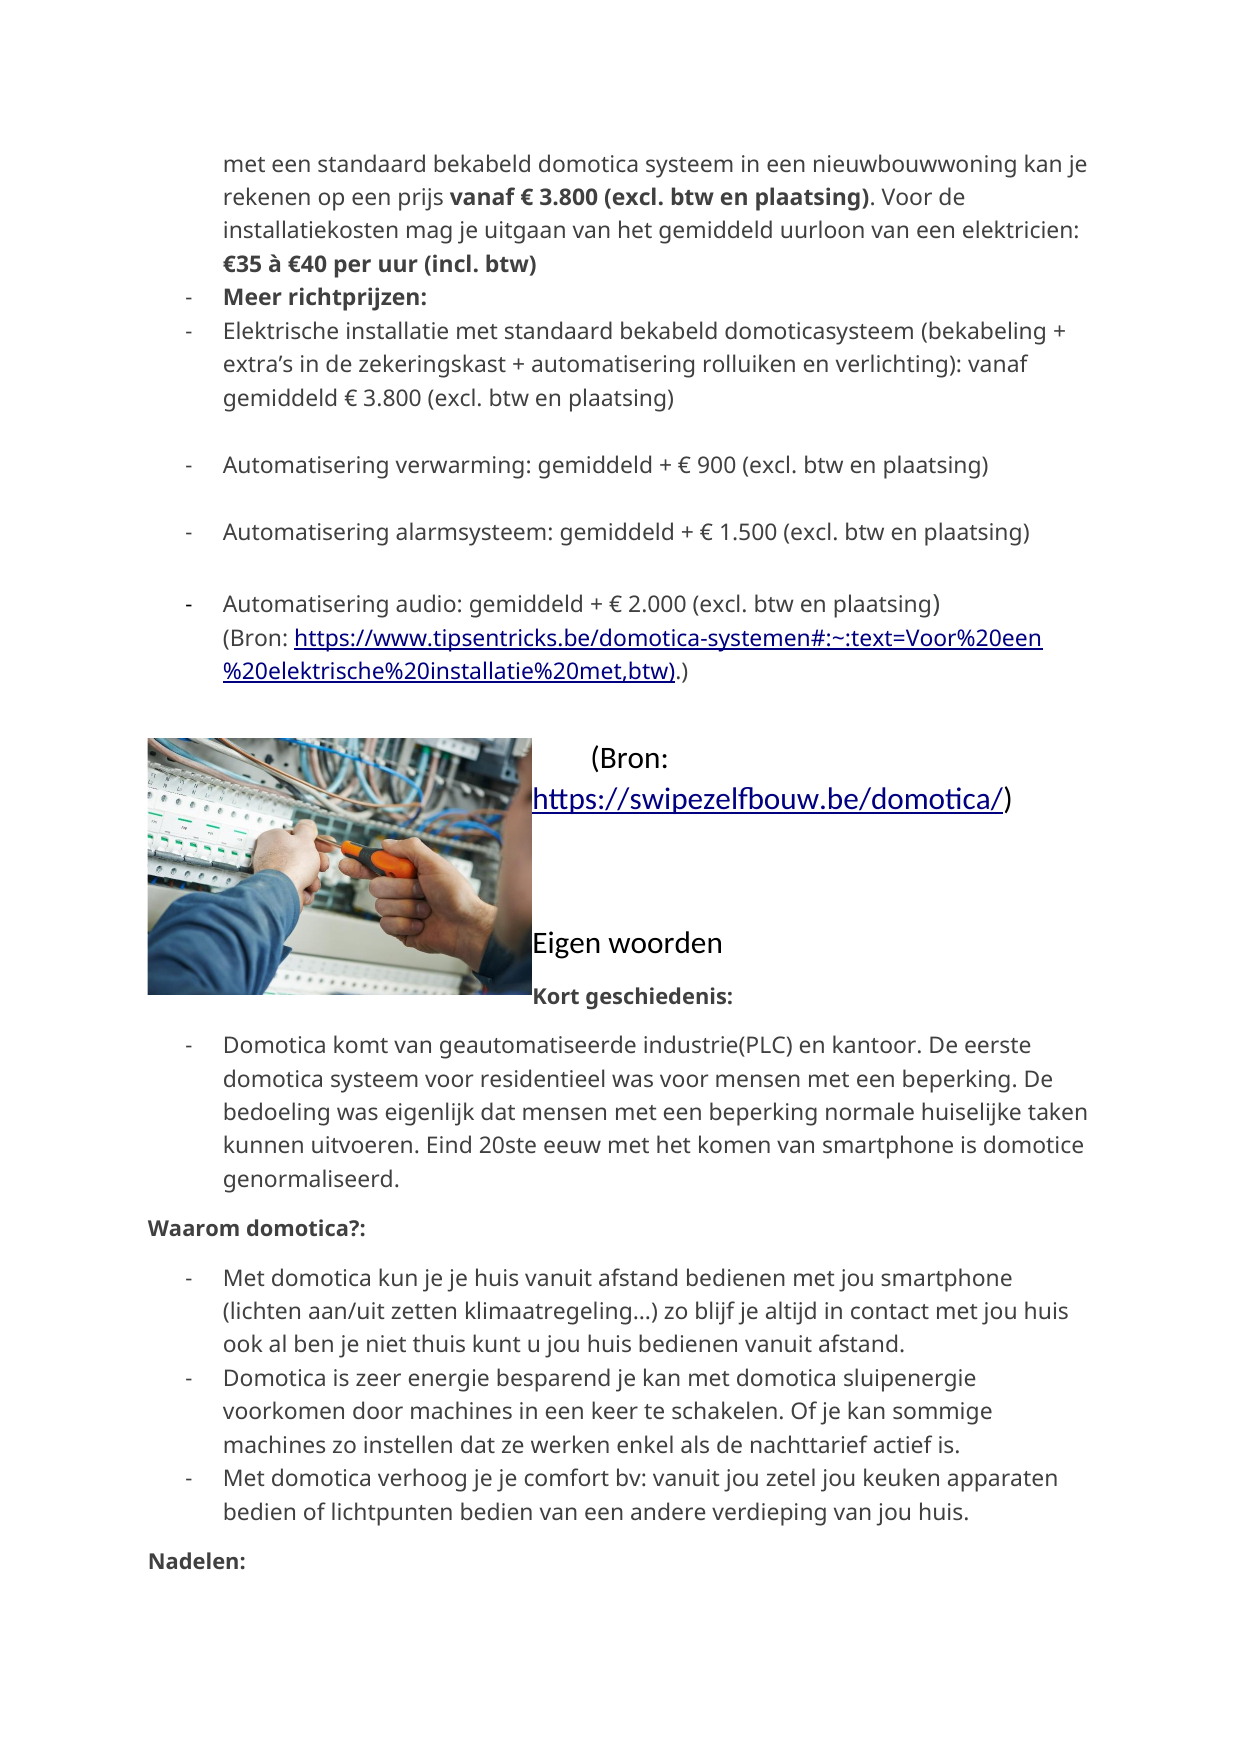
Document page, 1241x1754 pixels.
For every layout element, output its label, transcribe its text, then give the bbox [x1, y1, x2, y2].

list Elektrische installatie met standaard bekabeld domoticasysteem (bekabeling + extra’s in de zekeringskast + automatisering rolluiken en verlichting): vanaf gemiddeld € 3.800 (excl. btw en plaatsing) [185, 315, 1093, 413]
list Met domotica verhoog je je comfort bv: vanuit jou zetel jou keuken apparaten bedien of lichtpunten bedien van een andere verdieping van jou huis. [185, 1462, 1093, 1527]
list Met domotica kun je je huis vanuit afstand bedienen met jou smartphone (lichten aan/uit zetten klimaatregeling…) zo blijf je altijd in contact met jou huis ook al ben je niet thuis kunt u jou huis bedienen vanuit afstand. [185, 1262, 1093, 1360]
list Automatisering verwarming: gemiddeld + € 900 (excl. btw en plaatsing) [185, 448, 1093, 480]
text (Bron: https://swipezelfbouw.be/domotica/) [532, 738, 1093, 847]
list Automatisering alarmsysteem: gemiddeld + € 1.500 (excl. btw en plaatsing) [185, 515, 1093, 547]
text Eigen woorden [532, 923, 1093, 961]
list Automatisering audio: gemiddeld + € 2.000 (excl. btw en plaatsing) [185, 585, 1093, 619]
text Nadelen: [148, 1546, 1093, 1576]
text (Bron: https://www.tipsentricks.be/domotica-systemen#:~:text=Voor%20een%20elektrische%20installatie%20met,btw).) [223, 622, 1093, 686]
list Meer richtprijzen: [185, 281, 1093, 313]
text Kort geschiedenis: [148, 981, 1093, 1010]
list Domotica komt van geautomatiseerde industrie(PLC) en kantoor. De eerste domotica systeem voor residentieel was voor mensen met een beperking. De bedoeling was eigenlijk dat mensen met een beperking normale huiselijke taken kunnen uitvoeren. Eind 20ste eeuw met het komen van smartphone is domotice genormaliseerd. [185, 1029, 1093, 1194]
text Waarom domotica?: [148, 1213, 1093, 1243]
list Domotica is zeer energie besparend je kan met domotica sluipenergie voorkomen door machines in een keer te schakelen. Of je kan sommige machines zo instellen dat ze werken enkel als de nachttarief actief is. [185, 1362, 1093, 1460]
list met een standaard bekabeld domotica systeem in een nieuwbouwwoning kan je rekenen op een prijs vanaf € 3.800 (excl. btw en plaatsing). Voor de installatiekosten mag je uitgaan van het gemiddeld uurloon van een elektricien: €35 à €40 per uur (incl. btw) [185, 148, 1093, 279]
